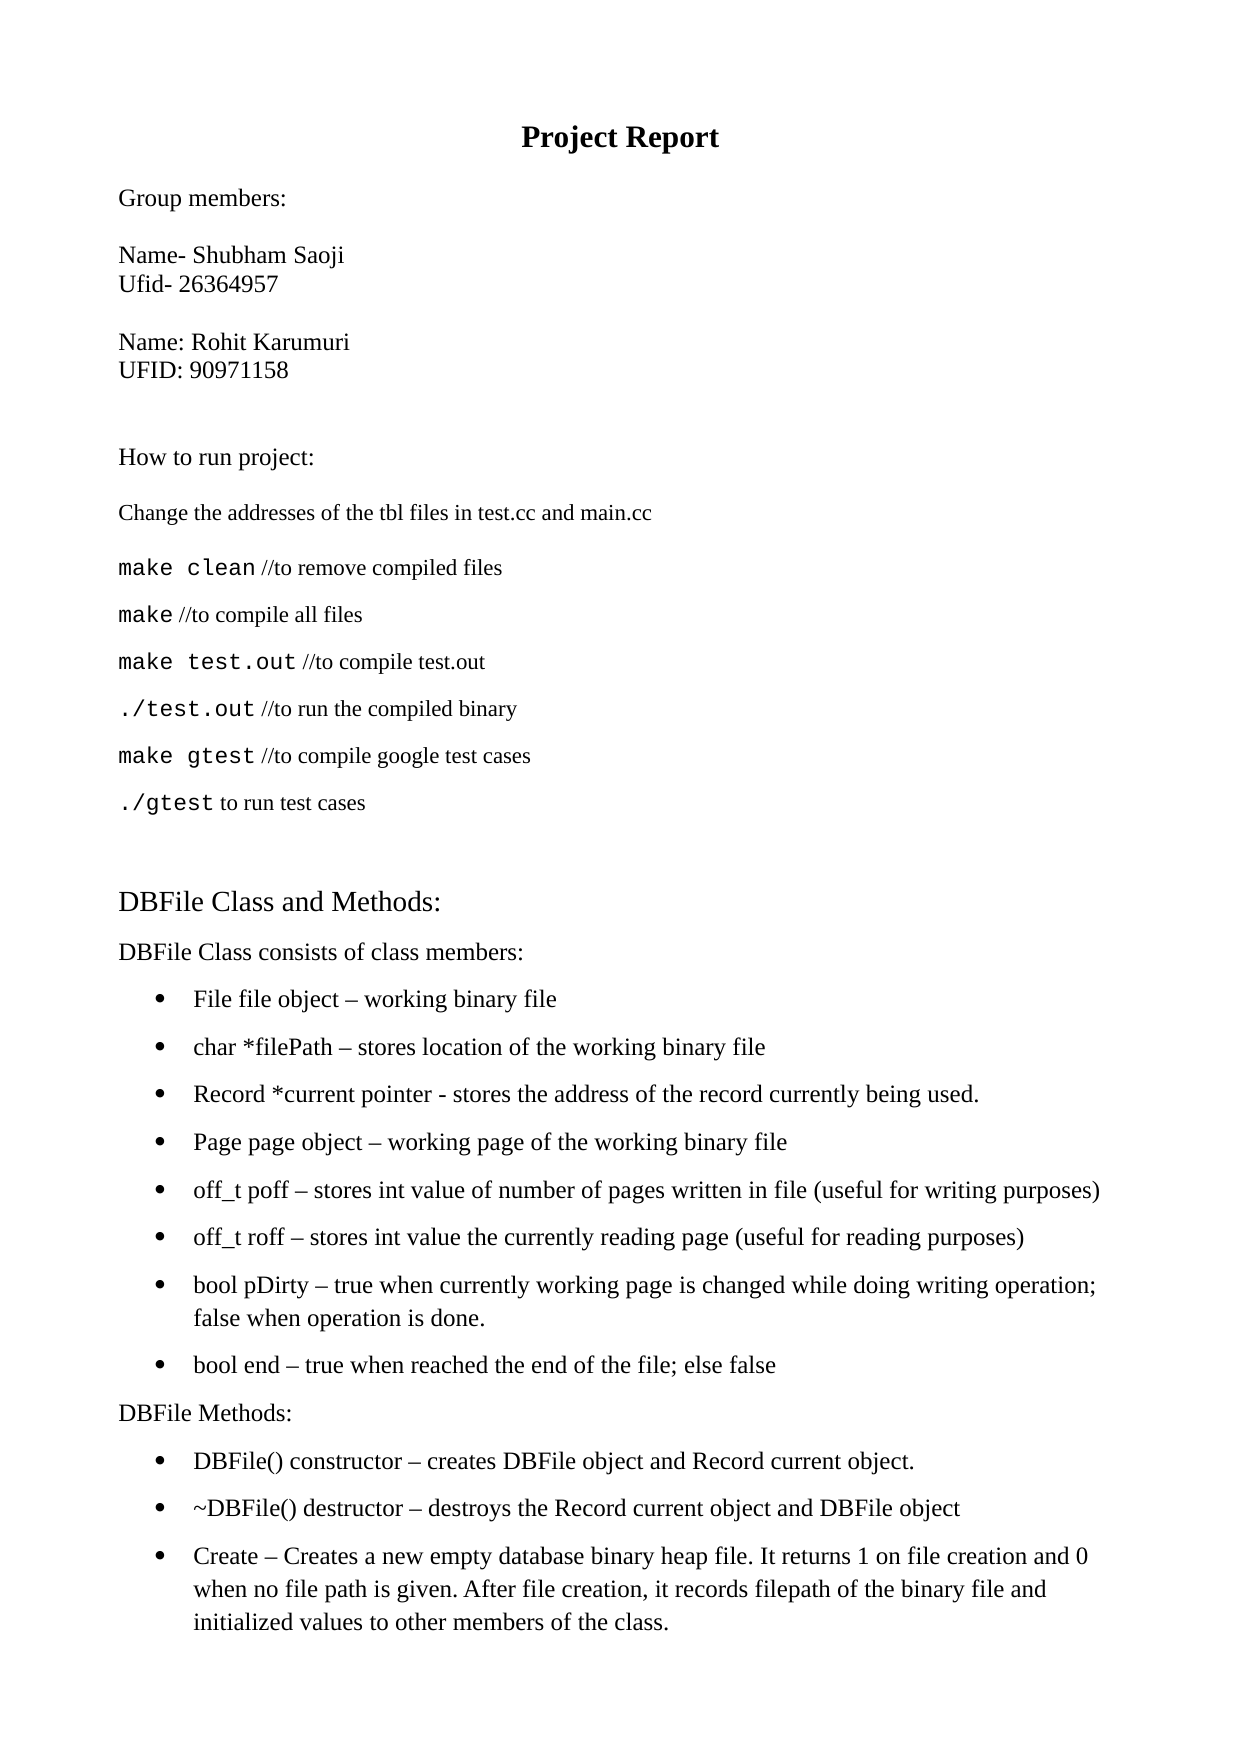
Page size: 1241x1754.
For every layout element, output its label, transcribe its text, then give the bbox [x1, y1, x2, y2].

text UFID: 90971158 [118, 355, 1122, 384]
text DBFile Class consists of class members: [118, 937, 1122, 966]
text Project Report [118, 118, 1122, 154]
list File file object – working binary file [156, 984, 1122, 1013]
list bool pDirty – true when currently working page is changed while doing writing operation; false when operation is done. [156, 1270, 1122, 1332]
text DBFile Methods: [118, 1398, 1122, 1427]
text Name- Shubham Saoji [118, 240, 1122, 269]
text Ufid- 26364957 [118, 269, 1122, 298]
list DBFile() constructor – creates DBFile object and Record current object. [156, 1446, 1122, 1474]
list off_t roff – stores int value the currently reading page (useful for reading purposes) [156, 1222, 1122, 1251]
list ~DBFile() destructor – destroys the Record current object and DBFile object [156, 1493, 1122, 1522]
list Create – Creates a new empty database binary heap file. It returns 1 on file creation and 0 when no file path is given. After file creation, it records filepath of the binary file and initialized values to other members of the class. [156, 1541, 1122, 1636]
list Page page object – working page of the working binary file [156, 1127, 1122, 1156]
text ./test.out //to run the compiled binary [118, 695, 1122, 723]
text make //to compile all files [118, 601, 1122, 629]
text Group members: [118, 183, 1122, 212]
list off_t poff – stores int value of number of pages written in file (useful for writing purposes) [156, 1175, 1122, 1203]
text Change the addresses of the tbl files in test.cc and main.cc [118, 499, 1122, 525]
text make test.out //to compile test.out [118, 648, 1122, 676]
list bool end – true when reached the end of the file; else false [156, 1351, 1122, 1379]
text How to run project: [118, 442, 1122, 470]
list char *filePath – stores location of the working binary file [156, 1032, 1122, 1061]
text DBFile Class and Methods: [118, 884, 1122, 917]
list Record *current pointer - stores the address of the record currently being used. [156, 1079, 1122, 1108]
text Name: Rohit Karumuri [118, 327, 1122, 355]
text ./gtest to run test cases [118, 789, 1122, 817]
text make gtest //to compile google test cases [118, 742, 1122, 770]
text make clean //to remove compiled files [118, 554, 1122, 582]
